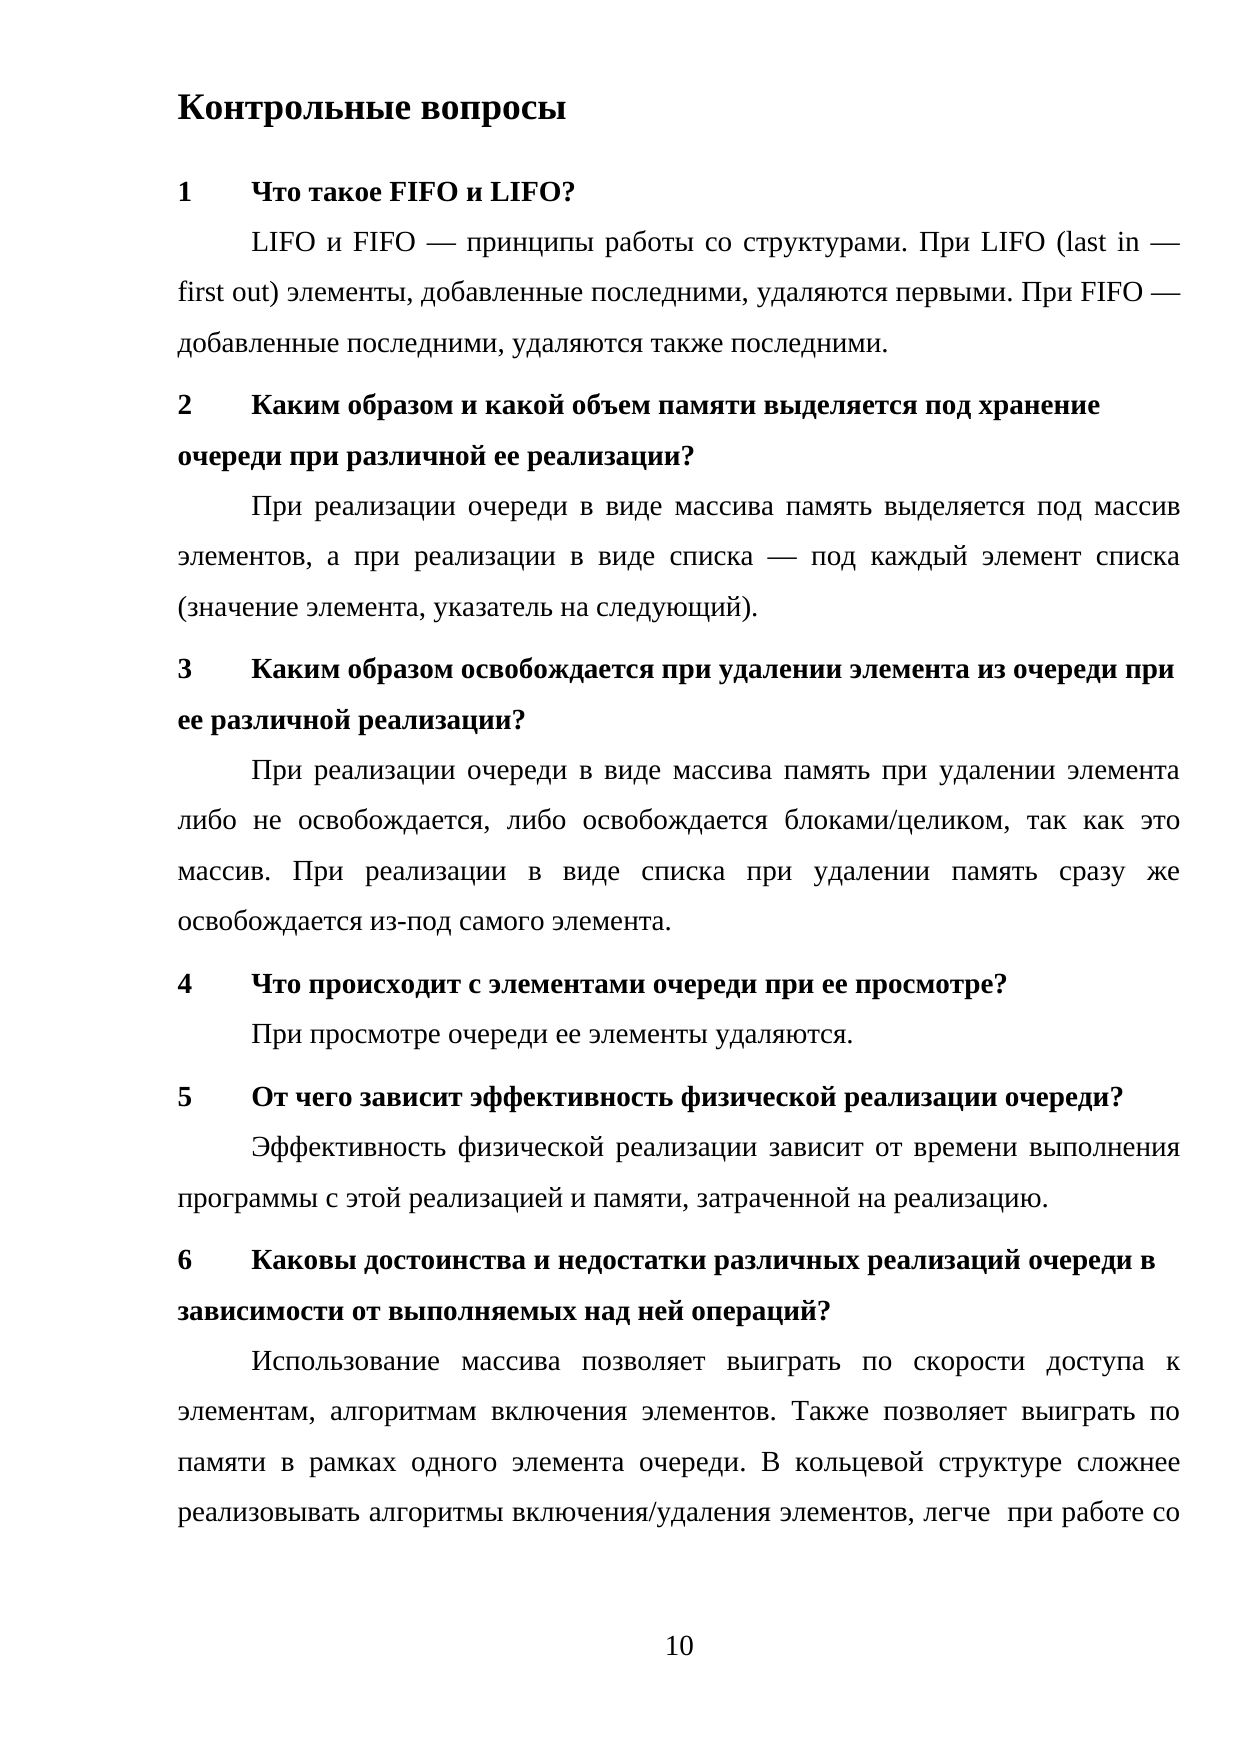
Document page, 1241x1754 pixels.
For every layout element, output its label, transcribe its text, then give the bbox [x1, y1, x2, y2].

text При реализации очереди в виде массива память выделяется под массив элементов, а при реализации в виде списка — под каждый элемент списка (значение элемента, указатель на следующий). [177, 488, 1181, 622]
text Эффективность физической реализации зависит от времени выполнения программы с этой реализацией и памяти, затраченной на реализацию. [177, 1129, 1181, 1213]
subtitle Контрольные вопросы [177, 84, 1181, 127]
text При просмотре очереди ее элементы удаляются. [177, 1016, 1181, 1050]
subtitle Что происходит с элементами очереди при ее просмотре? [177, 966, 1181, 999]
subtitle Каковы достоинства и недостатки различных реализаций очереди в зависимости от выполняемых над ней операций? [177, 1242, 1181, 1326]
subtitle Каким образом и какой объем памяти выделяется под хранение очереди при различной ее реализации? [177, 387, 1181, 471]
text При реализации очереди в виде массива память при удалении элемента либо не освобождается, либо освобождается блоками/целиком, так как это массив. При реализации в виде списка при удалении память сразу же освобождается из-под самого элемента. [177, 752, 1181, 937]
subtitle Что такое FIFO и LIFO? [177, 174, 1181, 207]
text LIFO и FIFO — принципы работы со структурами. При LIFO (last in — first out) элементы, добавленные последними, удаляются первыми. При FIFO — добавленные последними, удаляются также последними. [177, 224, 1181, 358]
text Использование массива позволяет выиграть по скорости доступа к элементам, алгоритмам включения элементов. Также позволяет выиграть по памяти в рамках одного элемента очереди. В кольцевой структуре сложнее реализовывать алгоритмы включения/удаления элементов, легче при работе со [177, 1343, 1181, 1528]
subtitle От чего зависит эффективность физической реализации очереди? [177, 1079, 1181, 1113]
subtitle Каким образом освобождается при удалении элемента из очереди при ее различной реализации? [177, 652, 1181, 735]
